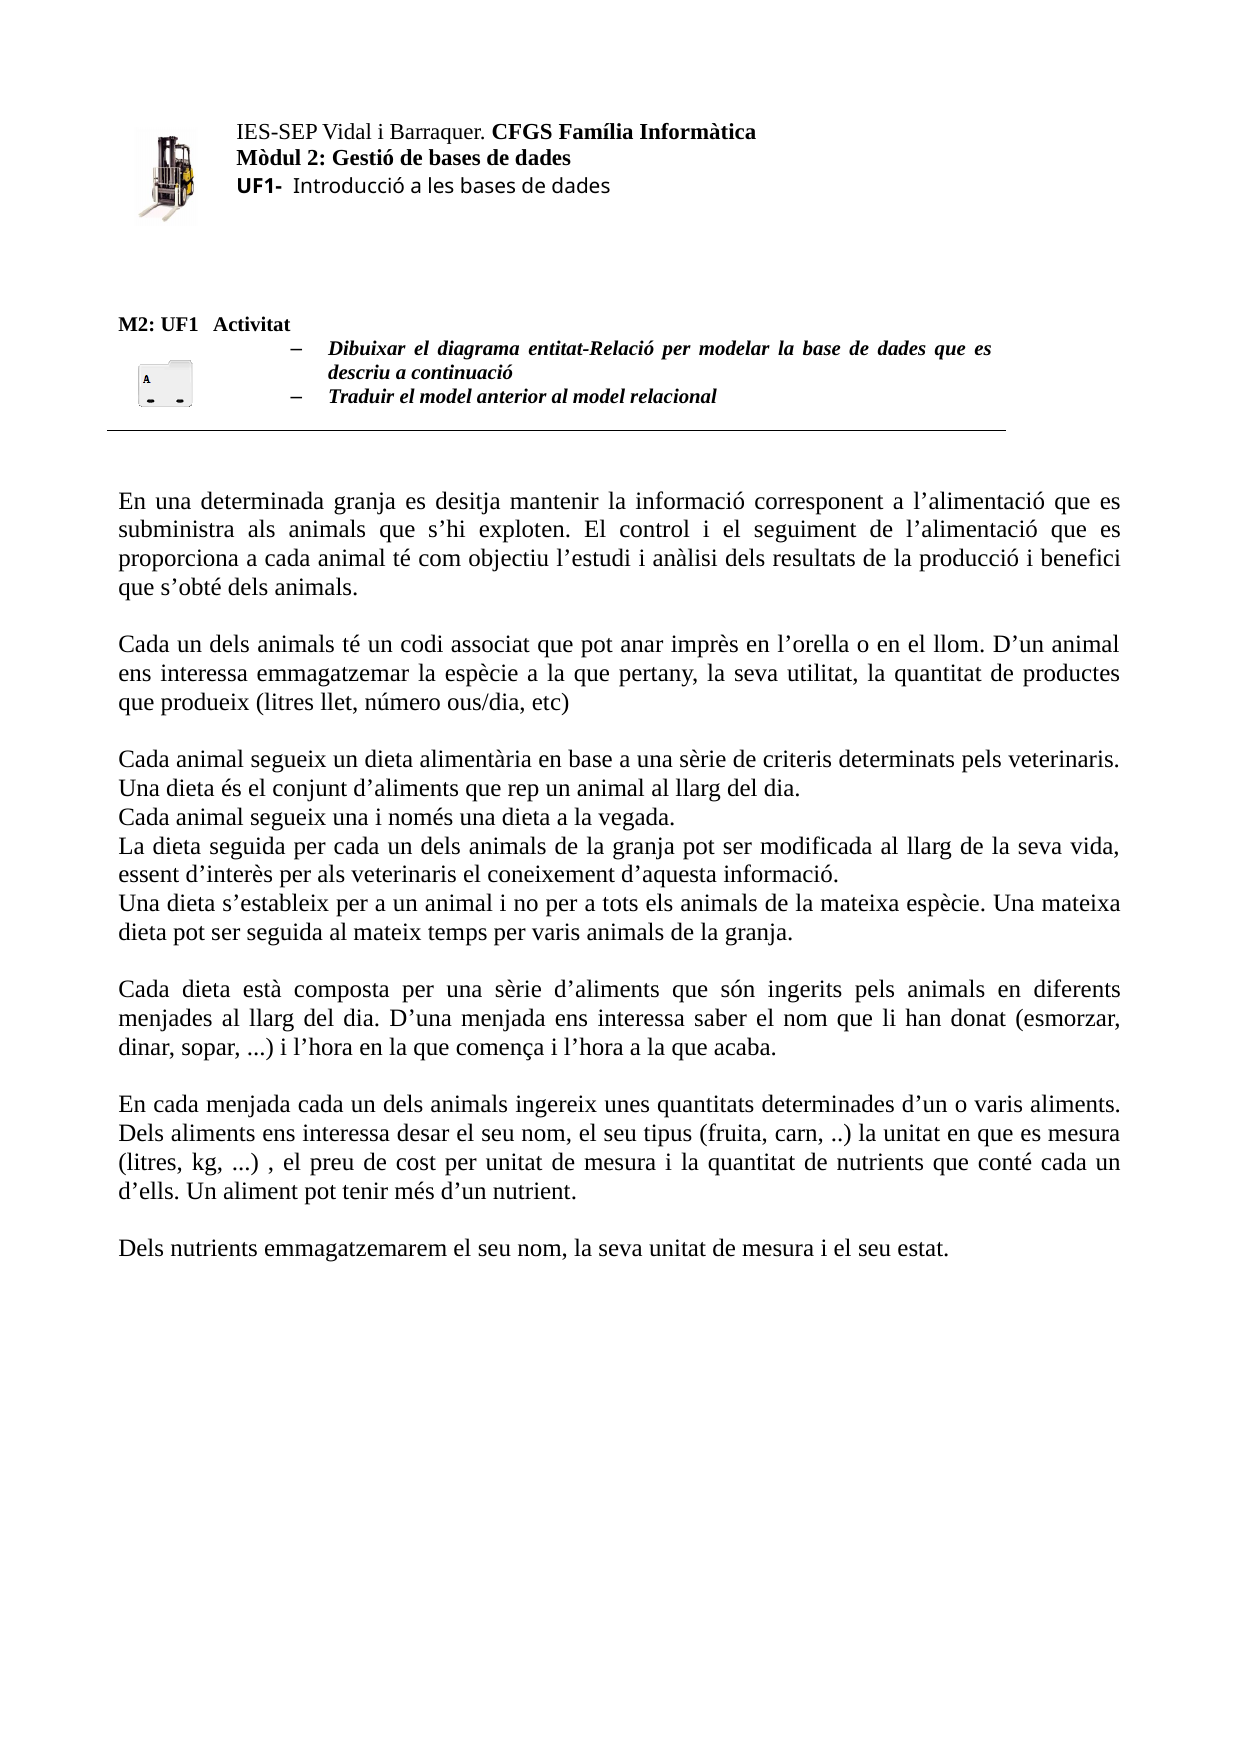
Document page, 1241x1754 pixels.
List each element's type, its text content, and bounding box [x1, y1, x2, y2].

text La dieta seguida per cada un dels animals de la granja pot ser modificada al llarg de la seva vida, essent d’interès per als veterinaris el coneixement d’aquesta informació. [118, 831, 1122, 888]
picture [134, 127, 198, 226]
text Cada un dels animals té un codi associat que pot anar imprès en l’orella o en el llom. D’un animal ens interessa emmagatzemar la espècie a la que pertany, la seva utilitat, la quantitat de productes que produeix (litres llet, número ous/dia, etc) [118, 629, 1122, 716]
picture [134, 345, 195, 421]
table_cell [212, 336, 242, 430]
text Cada animal segueix un dieta alimentària en base a una sèrie de criteris determinats pels veterinaris. Una dieta és el conjunt d’aliments que rep un animal al llarg del dia. [118, 744, 1122, 802]
table_cell [107, 336, 118, 430]
table_header M2: UF1 Activitat [107, 312, 1006, 336]
text Dels nutrients emmagatzemarem el seu nom, la seva unitat de mesura i el seu estat. [118, 1233, 1122, 1262]
text En cada menjada cada un dels animals ingereix unes quantitats determinades d’un o varis aliments. Dels aliments ens interessa desar el seu nom, el seu tipus (fruita, carn, ..) la unitat en que es mesura (litres, kg, ...) , el preu de cost per unitat de mesura i la quantitat de nutrients que conté cada un d’ells. Un aliment pot tenir més d’un nutrient. [118, 1089, 1122, 1204]
text Cada dieta està composta per una sèrie d’aliments que són ingerits pels animals en diferents menjades al llarg del dia. D’una menjada ens interessa saber el nom que li han donat (esmorzar, dinar, sopar, ...) i l’hora en la que comença i l’hora a la que acaba. [118, 974, 1122, 1061]
text En una determinada granja es desitja mantenir la informació corresponent a l’alimentació que es subministra als animals que s’hi exploten. El control i el seguiment de l’alimentació que es proporciona a cada animal té com objectiu l’estudi i anàlisi dels resultats de la producció i benefici que s’obté dels animals. [118, 486, 1122, 601]
text Una dieta s’estableix per a un animal i no per a tots els animals de la mateixa espècie. Una mateixa dieta pot ser seguida al mateix temps per varis animals de la granja. [118, 888, 1122, 946]
text Cada animal segueix una i només una dieta a la vegada. [118, 802, 1122, 831]
table_cell Dibuixar el diagrama entitat-Relació per modelar la base de dades que es descriu a continuació Traduir el model anterior al model relacional [242, 336, 1006, 430]
